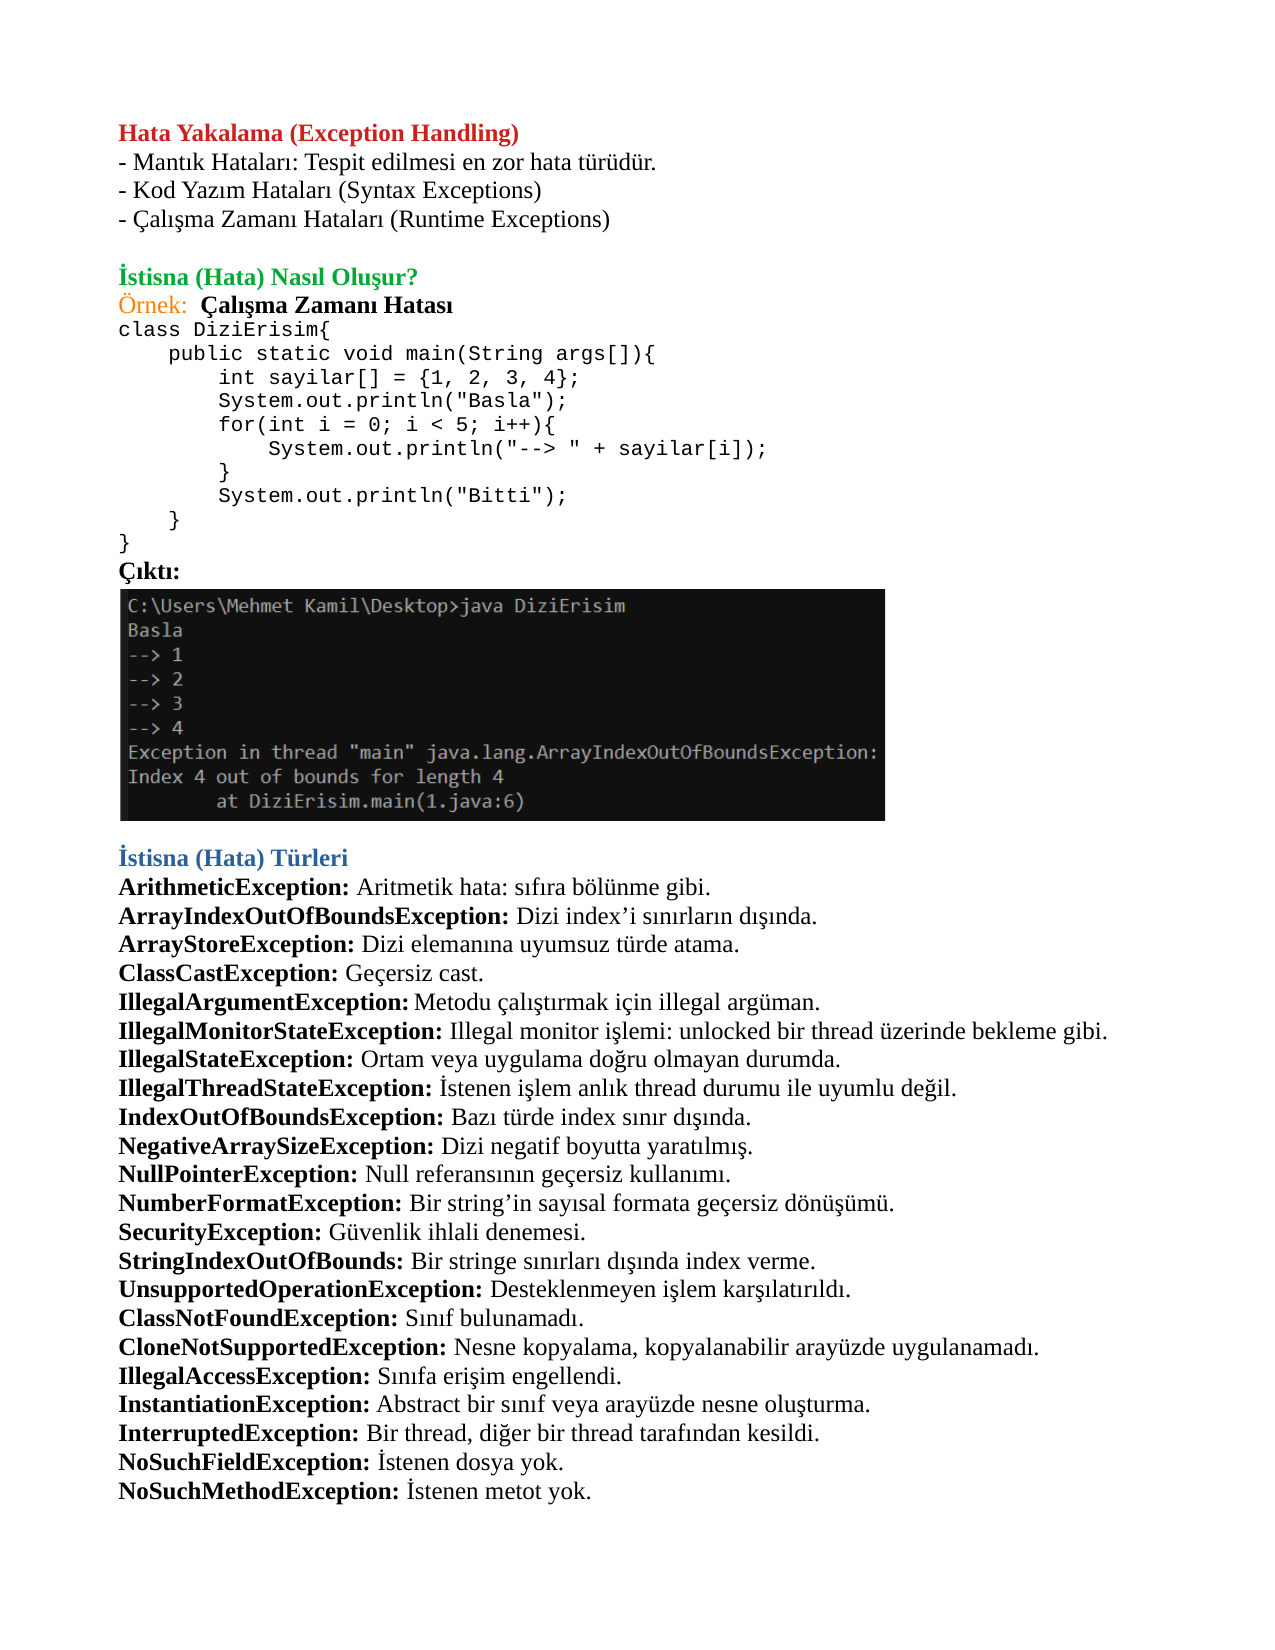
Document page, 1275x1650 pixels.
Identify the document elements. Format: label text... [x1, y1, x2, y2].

text Çıktı: [118, 556, 1157, 584]
text } [118, 508, 1157, 532]
text InterruptedException: Bir thread, diğer bir thread tarafından kesildi. [118, 1418, 1157, 1447]
text NullPointerException: Null referansının geçersiz kullanımı. [118, 1159, 1157, 1188]
text int sayilar[] = {1, 2, 3, 4}; [118, 367, 1157, 390]
text IllegalStateException: Ortam veya uygulama doğru olmayan durumda. [118, 1044, 1157, 1073]
text NoSuchFieldException: İstenen dosya yok. [118, 1447, 1157, 1476]
text - Mantık Hataları: Tespit edilmesi en zor hata türüdür. [118, 147, 1157, 176]
text Hata Yakalama (Exception Handling) [118, 118, 1157, 147]
text StringIndexOutOfBounds: Bir stringe sınırları dışında index verme. [118, 1246, 1157, 1274]
text for(int i = 0; i < 5; i++){ [118, 414, 1157, 438]
text System.out.println("Bitti"); [118, 485, 1157, 508]
text class DiziErisim{ [118, 319, 1157, 343]
text SecurityException: Güvenlik ihlali denemesi. [118, 1217, 1157, 1246]
text ClassCastException: Geçersiz cast. [118, 958, 1157, 987]
text ArrayIndexOutOfBoundsException: Dizi index’i sınırların dışında. [118, 901, 1157, 929]
text NoSuchMethodException: İstenen metot yok. [118, 1476, 1157, 1504]
text InstantiationException: Abstract bir sınıf veya arayüzde nesne oluşturma. [118, 1389, 1157, 1418]
text CloneNotSupportedException: Nesne kopyalama, kopyalanabilir arayüzde uygulanamadı. [118, 1332, 1157, 1361]
text } [118, 532, 1157, 556]
text ArrayStoreException: Dizi elemanına uyumsuz türde atama. [118, 929, 1157, 958]
text public static void main(String args[]){ [118, 343, 1157, 367]
text } [118, 461, 1157, 485]
text NegativeArraySizeException: Dizi negatif boyutta yaratılmış. [118, 1131, 1157, 1159]
text System.out.println("--> " + sayilar[i]); [118, 438, 1157, 461]
text IndexOutOfBoundsException: Bazı türde index sınır dışında. [118, 1102, 1157, 1131]
text IllegalAccessException: Sınıfa erişim engellendi. [118, 1361, 1157, 1389]
text İstisna (Hata) Nasıl Oluşur? [118, 262, 1157, 291]
text Örnek: Çalışma Zamanı Hatası [118, 291, 1157, 319]
text NumberFormatException: Bir string’in sayısal formata geçersiz dönüşümü. [118, 1188, 1157, 1217]
text - Çalışma Zamanı Hataları (Runtime Exceptions) [118, 204, 1157, 233]
text System.out.println("Basla"); [118, 390, 1157, 414]
text IllegalThreadStateException: İstenen işlem anlık thread durumu ile uyumlu değil. [118, 1073, 1157, 1102]
text IllegalArgumentException: Metodu çalıştırmak için illegal argüman. [118, 987, 1157, 1016]
text ArithmeticException: Aritmetik hata: sıfıra bölünme gibi. [118, 872, 1157, 901]
text - Kod Yazım Hataları (Syntax Exceptions) [118, 176, 1157, 204]
text ClassNotFoundException: Sınıf bulunamadı. [118, 1303, 1157, 1332]
text UnsupportedOperationException: Desteklenmeyen işlem karşılatırıldı. [118, 1274, 1157, 1303]
picture [120, 589, 886, 821]
text İstisna (Hata) Türleri [118, 843, 1157, 872]
text IllegalMonitorStateException: Illegal monitor işlemi: unlocked bir thread üzerinde bekleme gibi. [118, 1016, 1157, 1044]
